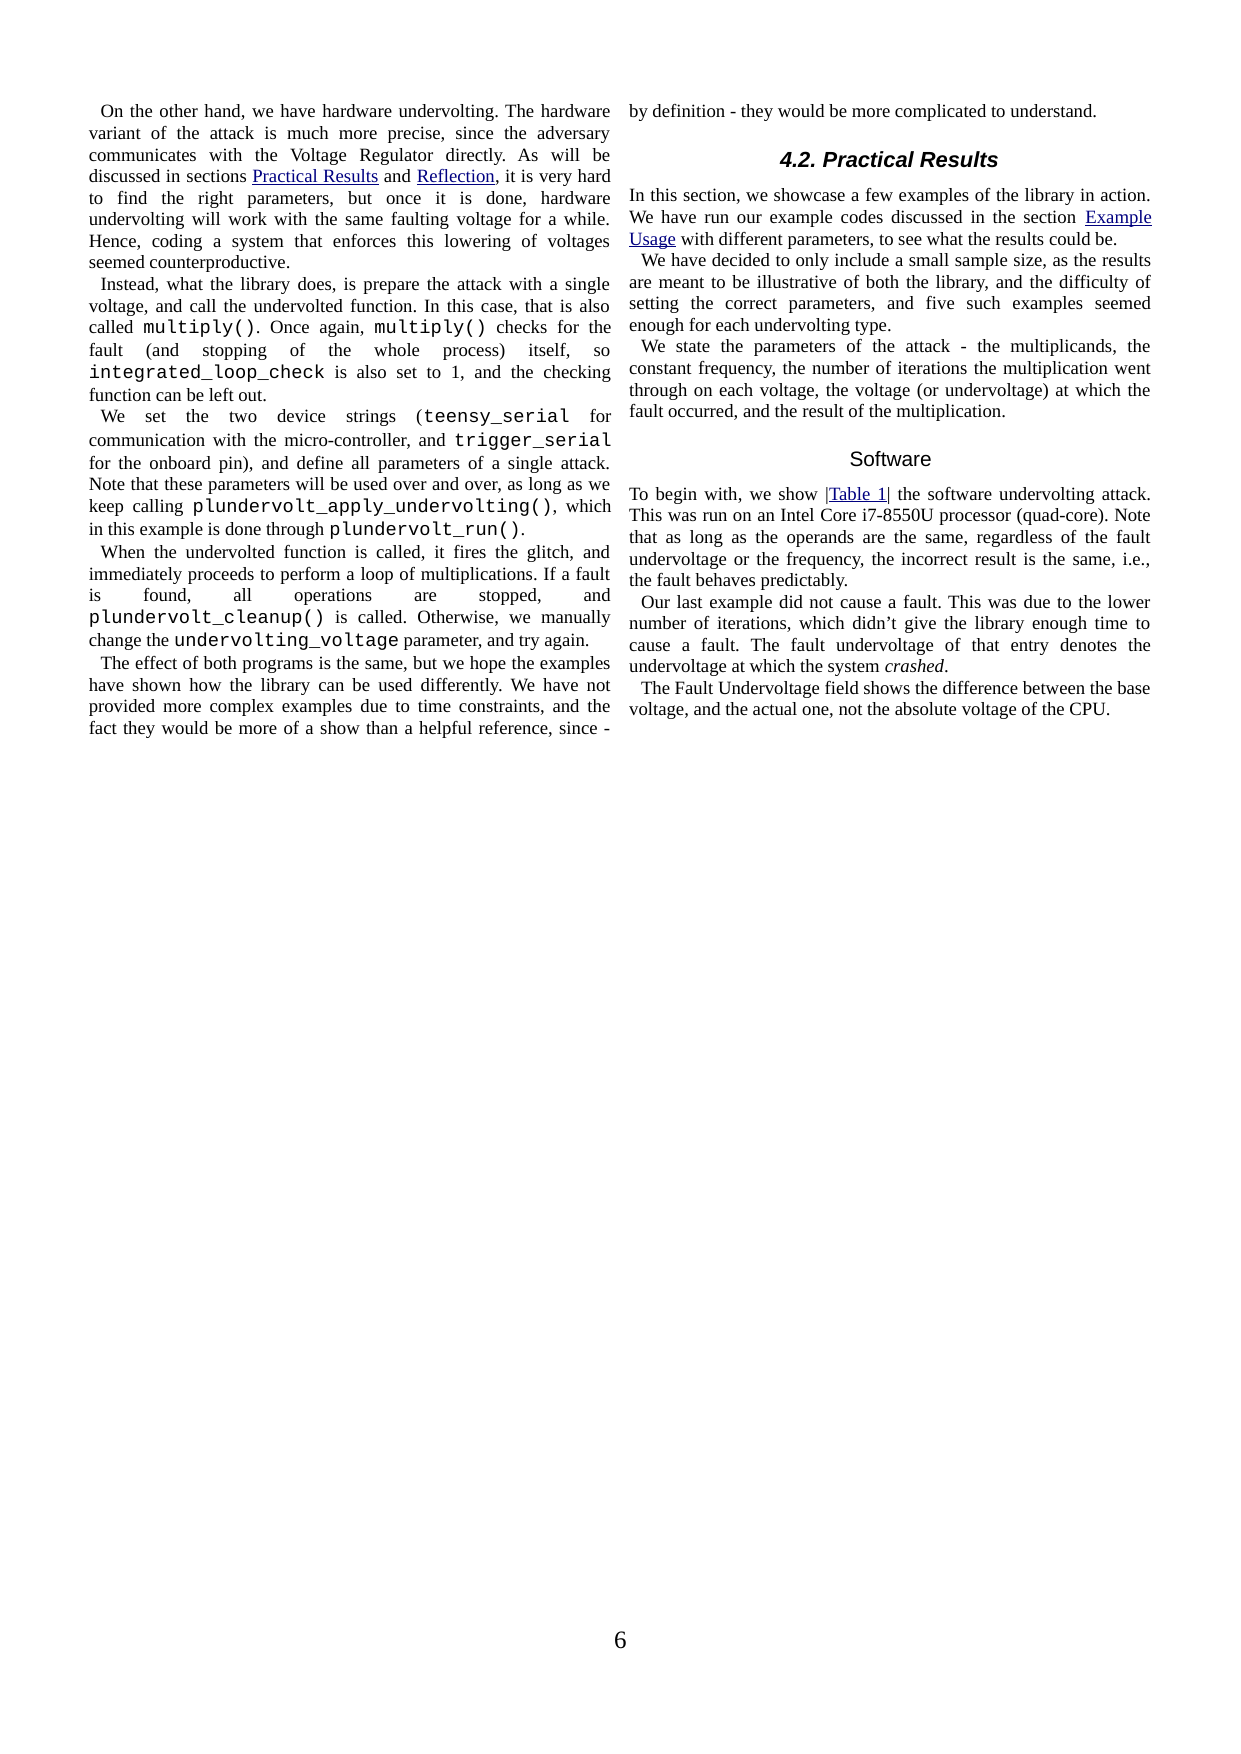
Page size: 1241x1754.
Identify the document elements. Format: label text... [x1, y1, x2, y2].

text The Fault Undervoltage field shows the difference between the base voltage, and the actual one, not the absolute voltage of the CPU. [629, 677, 1152, 720]
subtitle Software [629, 446, 1152, 470]
text We have decided to only include a small sample size, as the results are meant to be illustrative of both the library, and the difficulty of setting the correct parameters, and five such examples seemed enough for each undervolting type. [629, 249, 1152, 335]
text - by definition - they would be more complicated to understand. [629, 100, 1152, 122]
subtitle Practical Results [629, 147, 1152, 172]
text To begin with, we show |Table 1| the software undervolting attack. This was run on an Intel Core i7-8550U processor (quad-core). Note that as long as the operands are the same, regardless of the fault undervoltage or the frequency, the incorrect result is the same, i.e., the fault behaves predictably. [629, 483, 1152, 591]
text We set the two device strings (teensy_serial for communication with the micro-controller, and trigger_serial for the onboard pin), and define all parameters of a single attack. Note that these parameters will be used over and over, as long as we keep calling plundervolt_apply_undervolting(), which in this example is done through plundervolt_run(). [88, 405, 611, 541]
text We state the parameters of the attack - the multiplicands, the constant frequency, the number of iterations the multiplication went through on each voltage, the voltage (or undervoltage) at which the fault occurred, and the result of the multiplication. [629, 335, 1152, 422]
text Instead, what the library does, is prepare the attack with a single voltage, and call the undervolted function. In this case, that is also called multiply(). Once again, multiply() checks for the fault (and stopping of the whole process) itself, so integrated_loop_check is also set to 1, and the checking function can be left out. [88, 273, 611, 405]
text On the other hand, we have hardware undervolting. The hardware variant of the attack is much more precise, since the adversary communicates with the Voltage Regulator directly. As will be discussed in sections Practical Results and Reflection, it is very hard to find the right parameters, but once it is done, hardware undervolting will work with the same faulting voltage for a while. Hence, coding a system that enforces this lowering of voltages seemed counterproductive. [88, 100, 611, 273]
text Our last example did not cause a fault. This was due to the lower number of iterations, which didn’t give the library enough time to cause a fault. The fault undervoltage of that entry denotes the undervoltage at which the system crashed. [629, 591, 1152, 677]
text The effect of both programs is the same, but we hope the examples have shown how the library can be used differently. We have not provided more complex examples due to time constraints, and the fact they would be more of a show than a helpful reference, since [88, 652, 611, 738]
text When the undervolted function is called, it fires the glitch, and immediately proceeds to perform a loop of multiplications. If a fault is found, all operations are stopped, and plundervolt_cleanup() is called. Otherwise, we manually change the under­volting_voltage parameter, and try again. [88, 541, 611, 652]
text In this section, we showcase a few examples of the library in action. We have run our example codes discussed in the section Example Usage with different parameters, to see what the results could be. [629, 184, 1152, 249]
